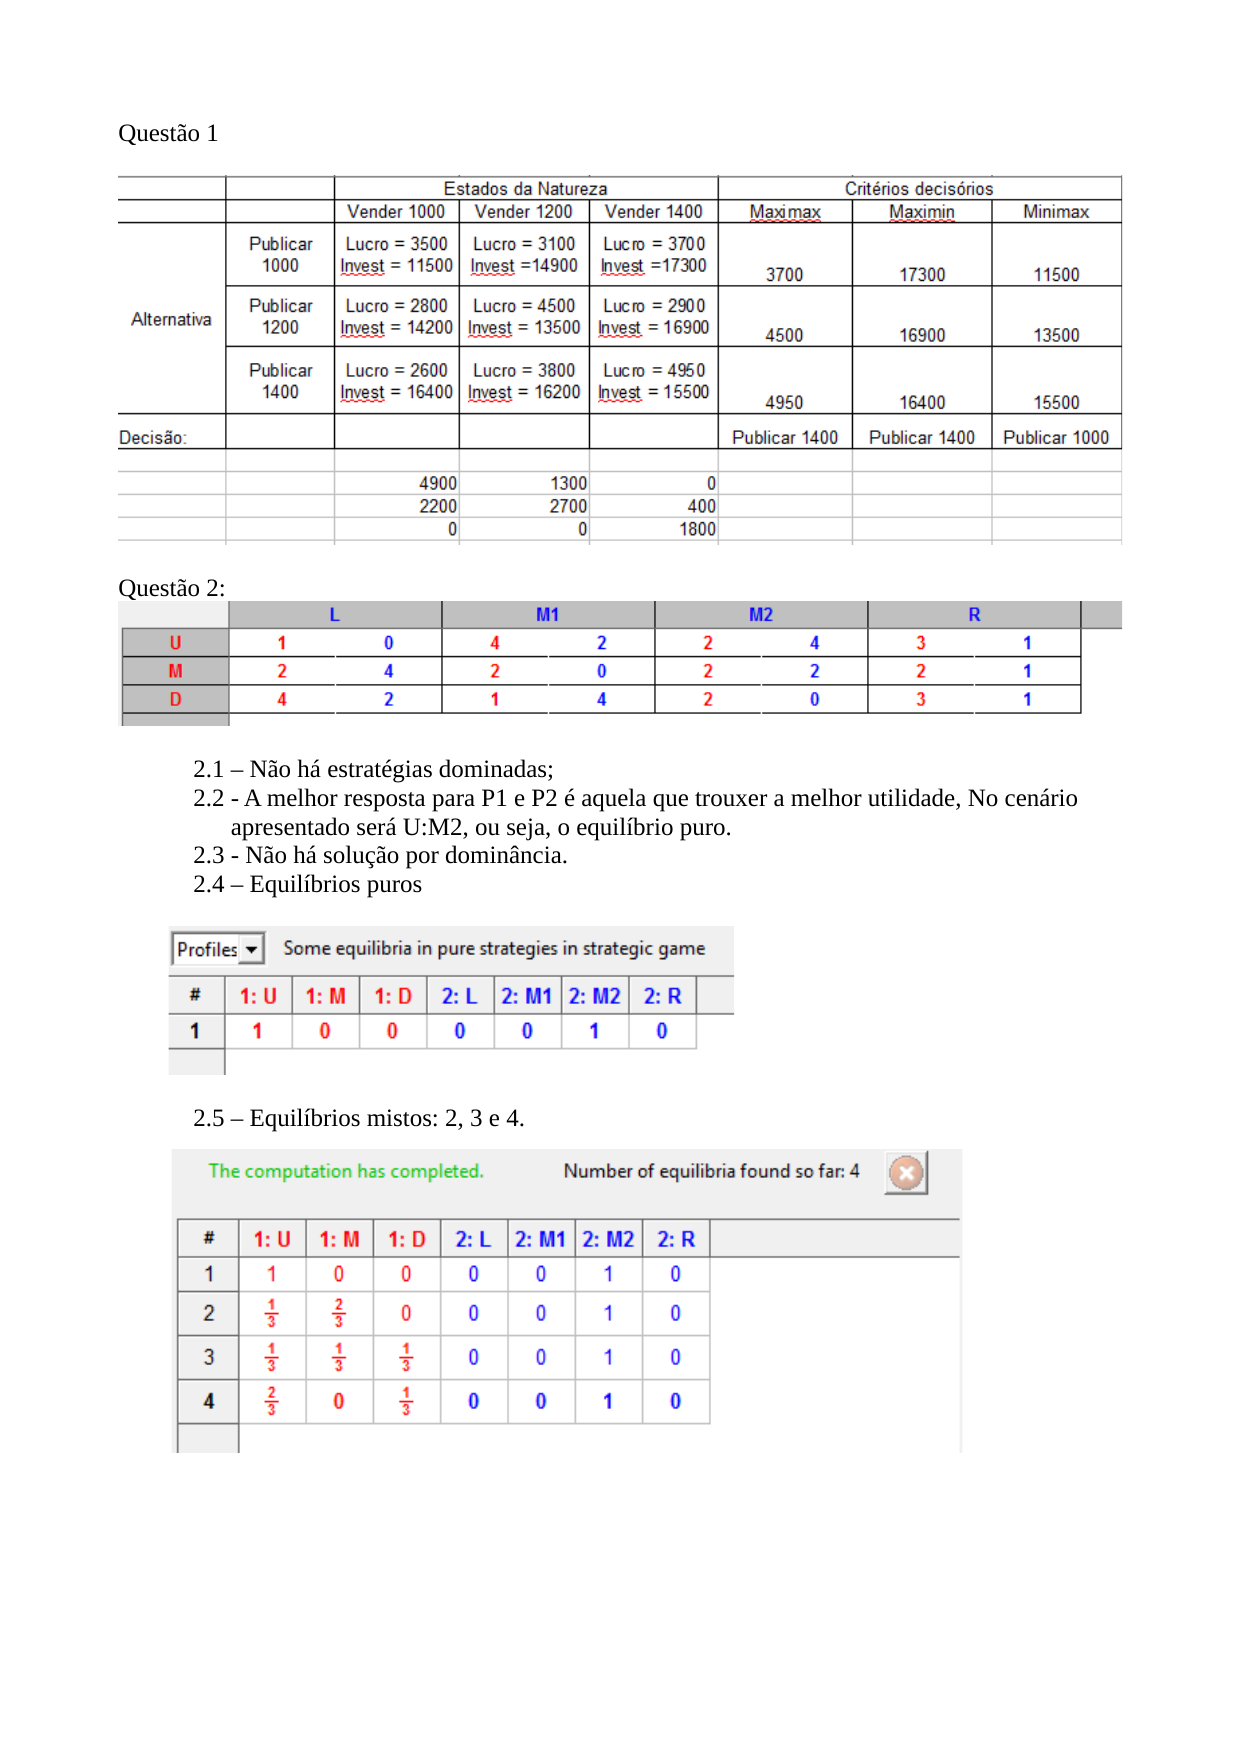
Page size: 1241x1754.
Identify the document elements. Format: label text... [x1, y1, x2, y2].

list - Não há solução por dominância. [193, 840, 1122, 869]
list – Equilíbrios mistos: 2, 3 e 4. [193, 1103, 1122, 1132]
picture [118, 175, 1123, 545]
picture [118, 601, 1123, 726]
text Questão 2: [118, 573, 1122, 601]
list – Não há estratégias dominadas; [193, 754, 1122, 783]
picture [168, 926, 735, 1075]
picture [171, 1149, 963, 1453]
list – Equilíbrios puros [193, 869, 1122, 898]
text Questão 1 [118, 118, 1122, 147]
list - A melhor resposta para P1 e P2 é aquela que trouxer a melhor utilidade, No cenário apresentado será U:M2, ou seja, o equilíbrio puro. [193, 783, 1122, 840]
